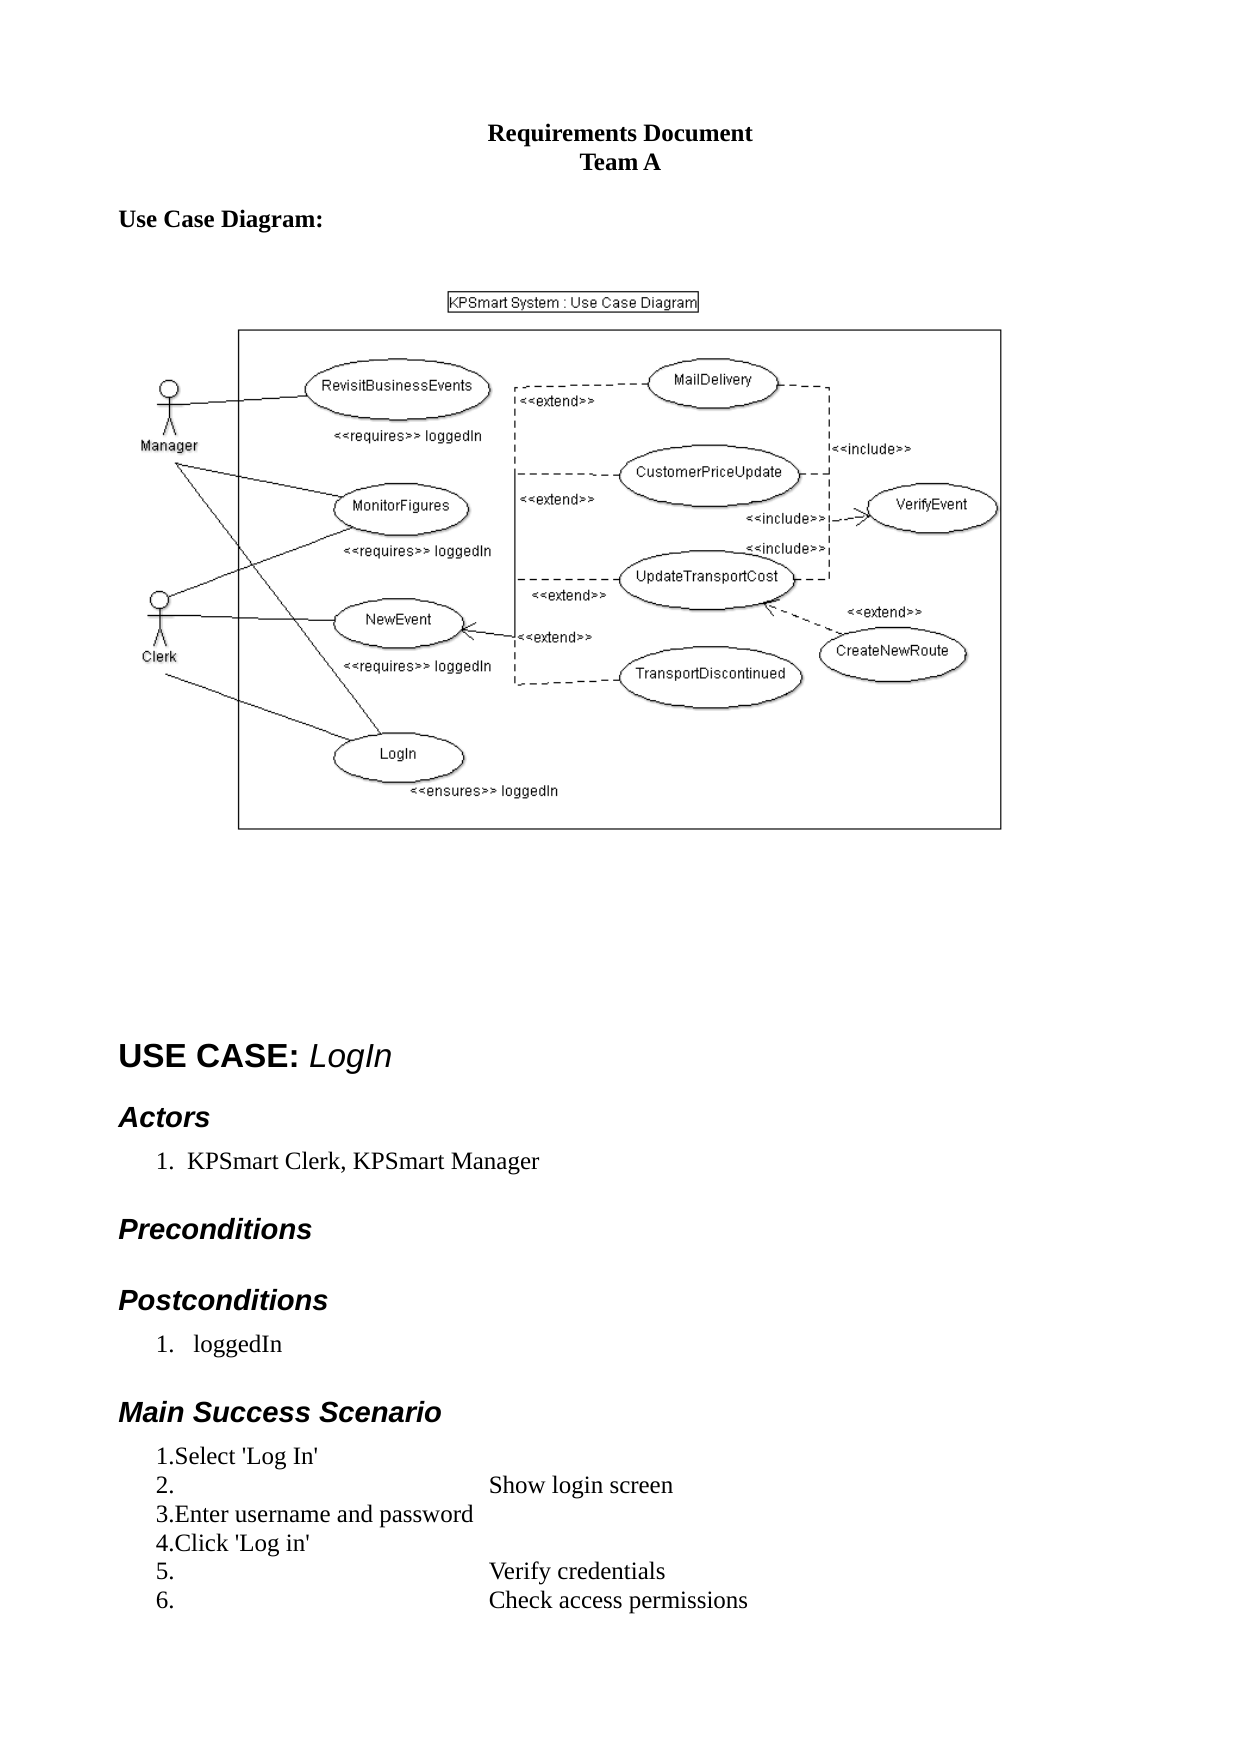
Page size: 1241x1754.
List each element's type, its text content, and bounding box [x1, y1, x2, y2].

list Select 'Log In' [156, 1441, 1122, 1470]
list Click 'Log in' [156, 1528, 1122, 1556]
list Verify credentials [156, 1556, 1122, 1585]
text USE CASE: LogIn [118, 1036, 1122, 1075]
text 1. KPSmart Clerk, KPSmart Manager [156, 1146, 1122, 1174]
text Requirements Document [118, 118, 1122, 147]
list Show login screen [156, 1470, 1122, 1499]
text Use Case Diagram: [118, 204, 1122, 233]
text Team A [118, 147, 1122, 176]
list Check access permissions [156, 1585, 1122, 1614]
text Main Success Scenario [118, 1395, 1122, 1429]
list Enter username and password [156, 1499, 1122, 1528]
text Preconditions [118, 1212, 1122, 1246]
text 1. loggedIn [156, 1329, 1122, 1358]
text Actors [118, 1100, 1122, 1133]
text Postconditions [118, 1283, 1122, 1317]
